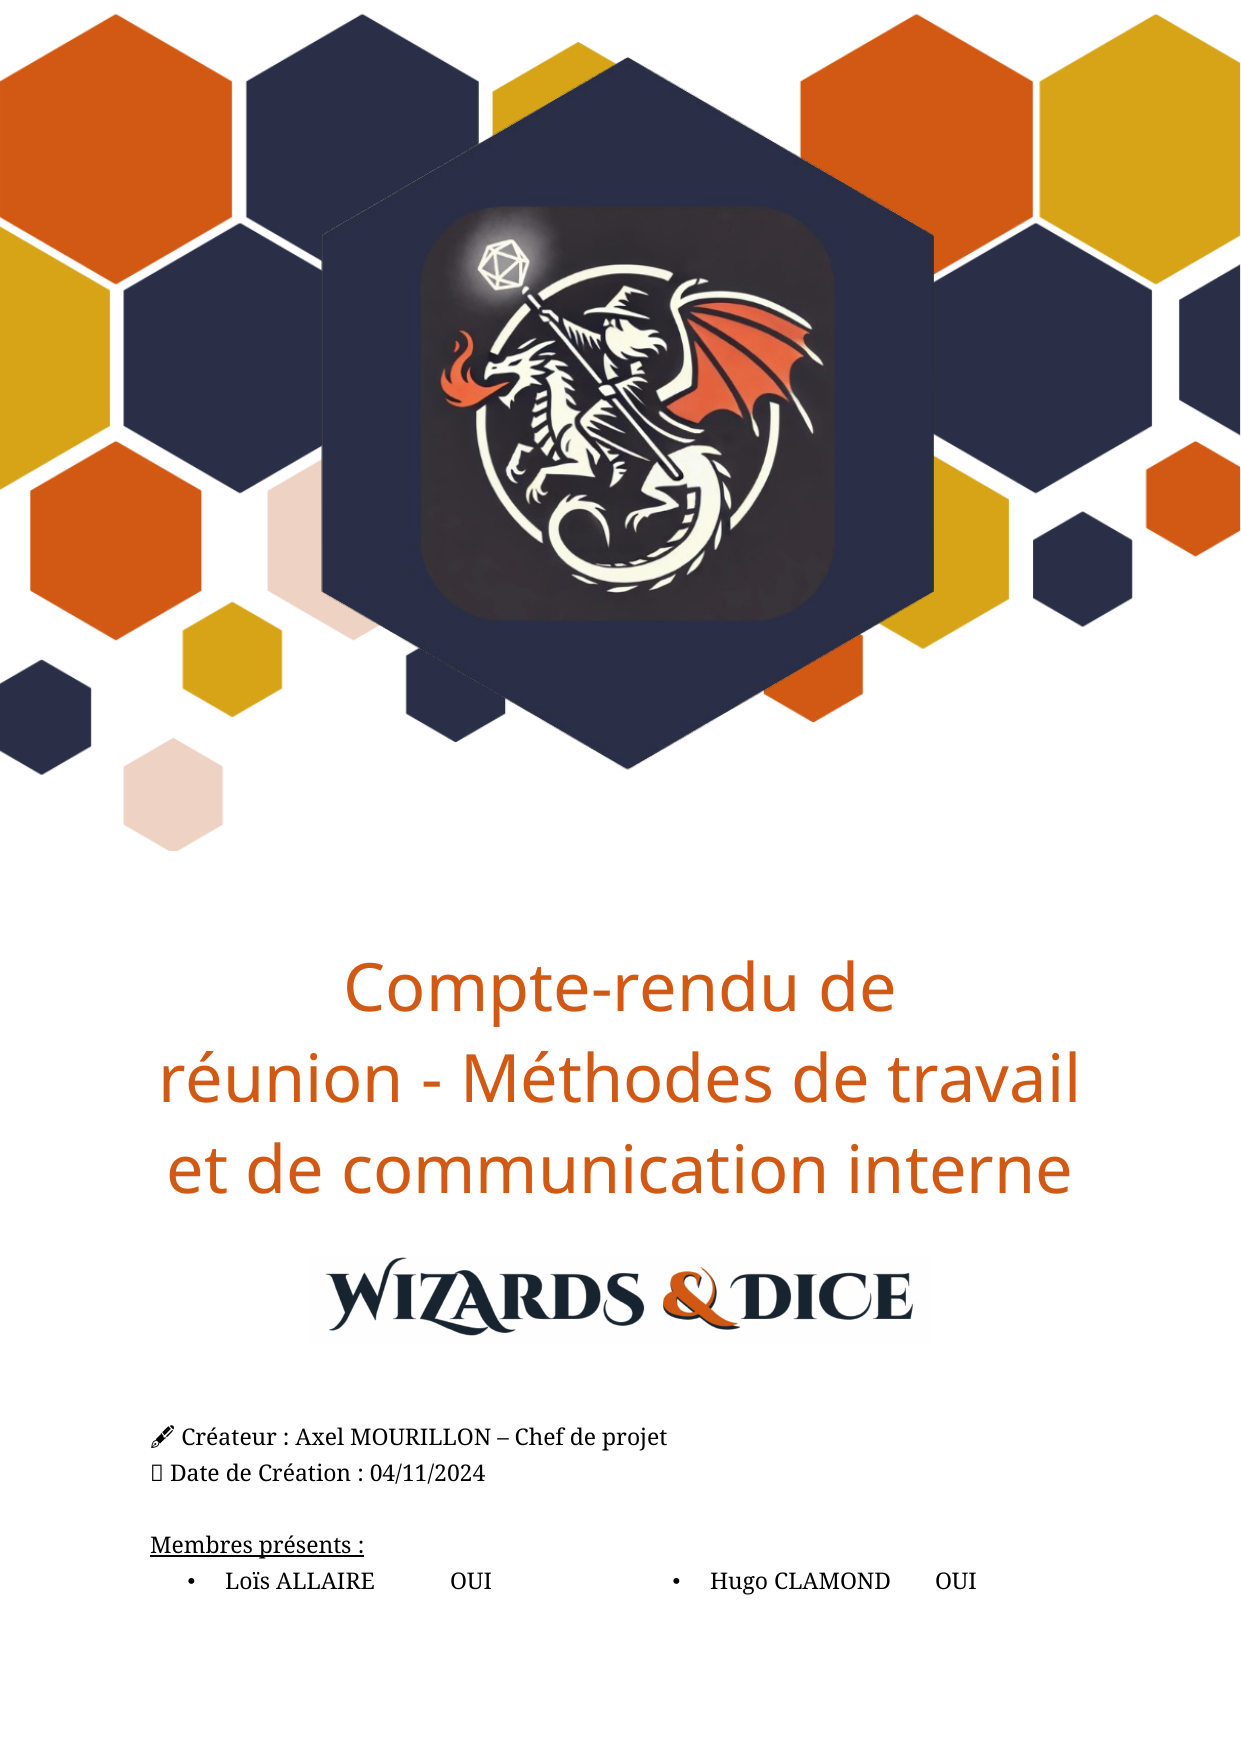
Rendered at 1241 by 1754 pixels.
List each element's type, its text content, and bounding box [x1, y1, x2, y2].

list Hugo CLAMOND OUI [672, 1564, 1090, 1596]
text Membres présents : [150, 1529, 1090, 1560]
text 🖋️ Créateur : Axel MOURILLON – Chef de projet [150, 1421, 1090, 1452]
text 📅 Date de Création : 04/11/2024 [150, 1457, 1090, 1488]
picture [0, 0, 1241, 851]
list Loïs ALLAIRE OUI [187, 1564, 605, 1596]
picture [307, 1255, 934, 1345]
title Compte-rendu de réunion - Méthodes de travail et de communication interne [150, 941, 1090, 1213]
